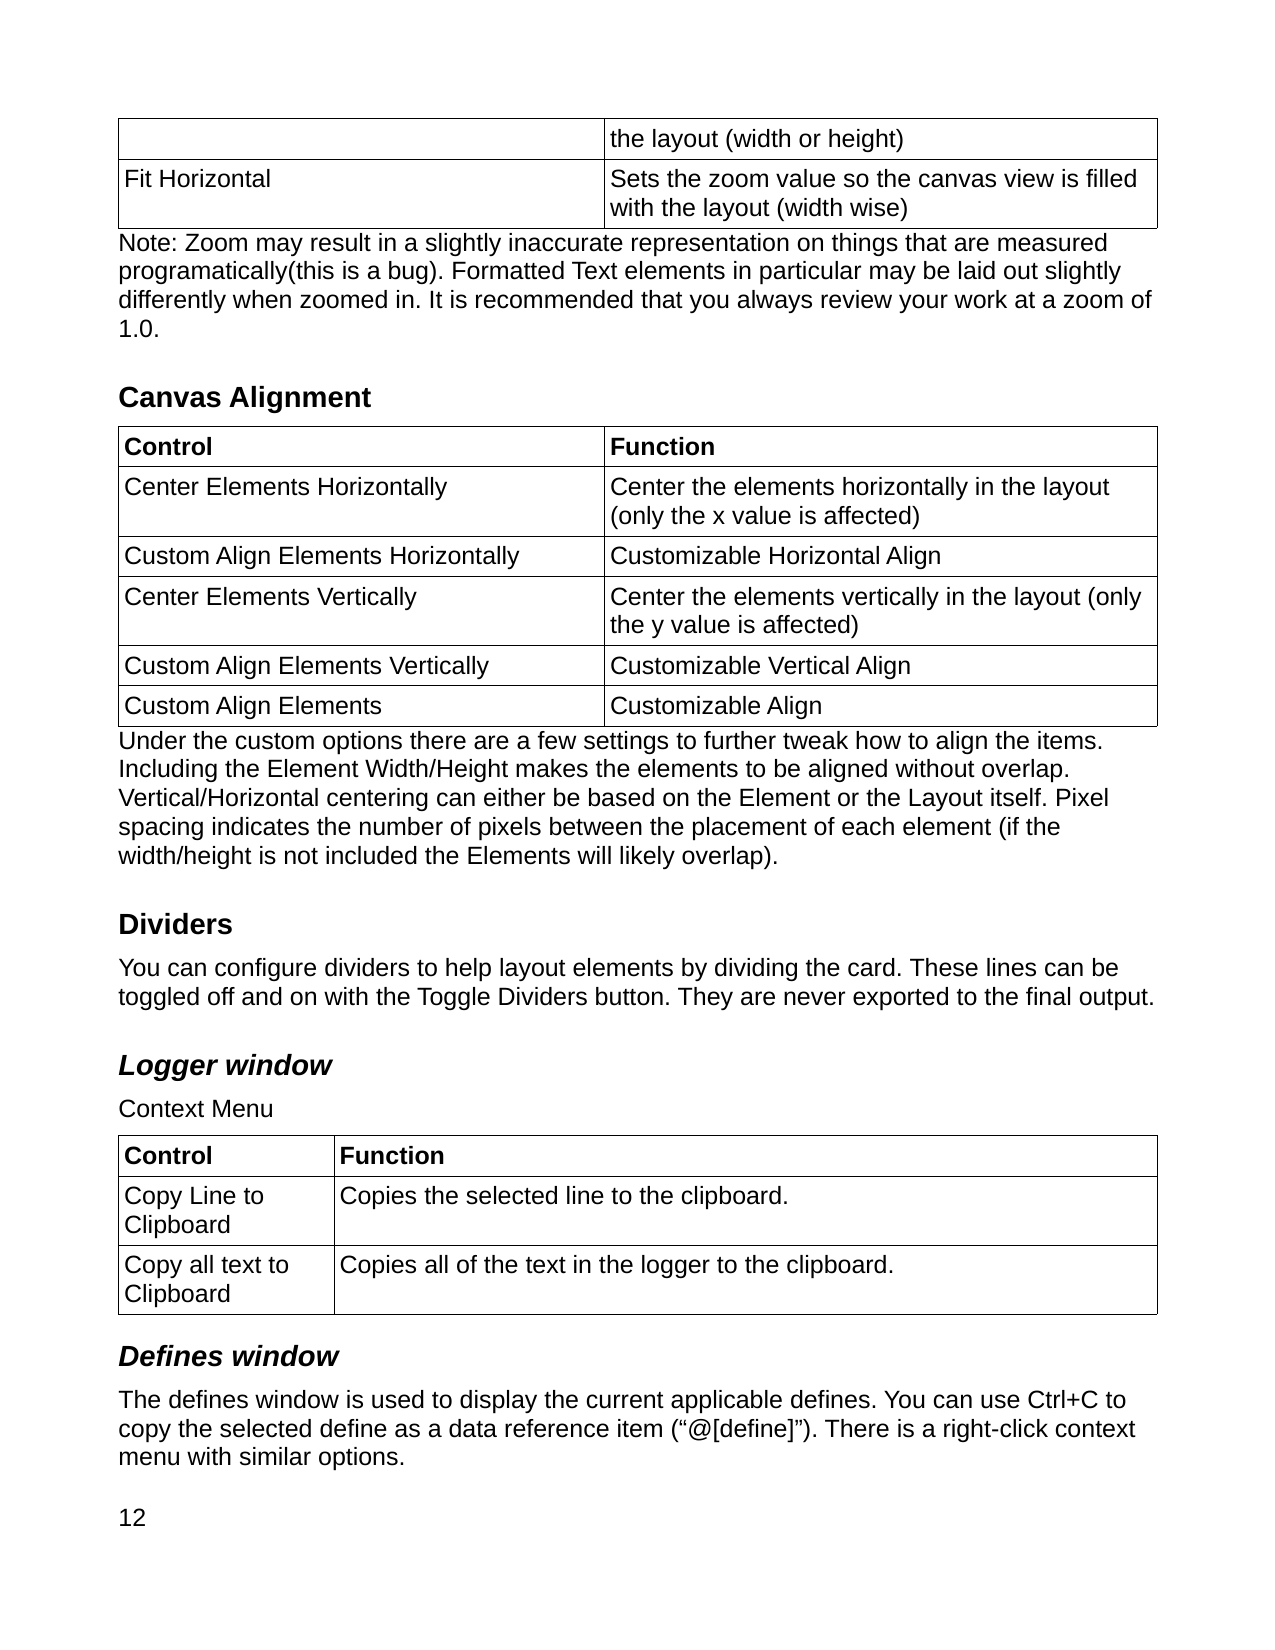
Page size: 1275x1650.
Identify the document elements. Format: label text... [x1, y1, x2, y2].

table_cell Copies the selected line to the clipboard. [335, 1177, 1157, 1244]
text You can configure dividers to help layout elements by dividing the card. These lines can be toggled off and on with the Toggle Dividers button. They are never exported to the final output. [118, 953, 1157, 1010]
text The defines window is used to display the current applicable defines. You can use Ctrl+C to copy the selected define as a data reference item (“@[define]”). There is a right-click context menu with similar options. [118, 1385, 1157, 1471]
table_cell Customizable Vertical Align [605, 646, 1157, 685]
subtitle Dividers [118, 907, 1157, 940]
subtitle Logger window [118, 1048, 1157, 1081]
table_cell Custom Align Elements Vertically [119, 646, 604, 685]
table_header Control [119, 1136, 334, 1176]
subtitle Canvas Alignment [118, 380, 1157, 414]
table_cell Customizable Align [605, 686, 1157, 726]
table_cell Center the elements horizontally in the layout (only the x value is affected) [605, 467, 1157, 536]
table_cell Center Elements Vertically [119, 577, 604, 645]
table_cell Custom Align Elements [119, 686, 604, 726]
table_cell Custom Align Elements Horizontally [119, 537, 604, 576]
table_header Function [605, 427, 1157, 466]
table_header Control [119, 427, 604, 466]
subtitle Defines window [118, 1339, 1157, 1372]
table_cell Center the elements vertically in the layout (only the y value is affected) [605, 577, 1157, 645]
table_cell Copy all text to Clipboard [119, 1246, 334, 1314]
text Note: Zoom may result in a slightly inaccurate representation on things that are measured programatically(this is a bug). Formatted Text elements in particular may be laid out slightly differently when zoomed in. It is recommended that you always review your work at a zoom of 1.0. [118, 229, 1157, 343]
table_cell the layout (width or height) [605, 119, 1157, 158]
table_header Function [335, 1136, 1157, 1176]
table_cell Fit Horizontal [119, 160, 604, 227]
text Context Menu [118, 1094, 1157, 1123]
table_cell Copy Line to Clipboard [119, 1177, 334, 1244]
table_cell Copies all of the text in the logger to the clipboard. [335, 1246, 1157, 1314]
table_cell [119, 119, 604, 158]
text Under the custom options there are a few settings to further tweak how to align the items. Including the Element Width/Height makes the elements to be aligned without overlap. Vertical/Horizontal centering can either be based on the Element or the Layout itself. Pixel spacing indicates the number of pixels between the placement of each element (if the width/height is not included the Elements will likely overlap). [118, 727, 1157, 869]
table_cell Customizable Horizontal Align [605, 537, 1157, 576]
table_cell Sets the zoom value so the canvas view is filled with the layout (width wise) [605, 160, 1157, 227]
table_cell Center Elements Horizontally [119, 467, 604, 536]
